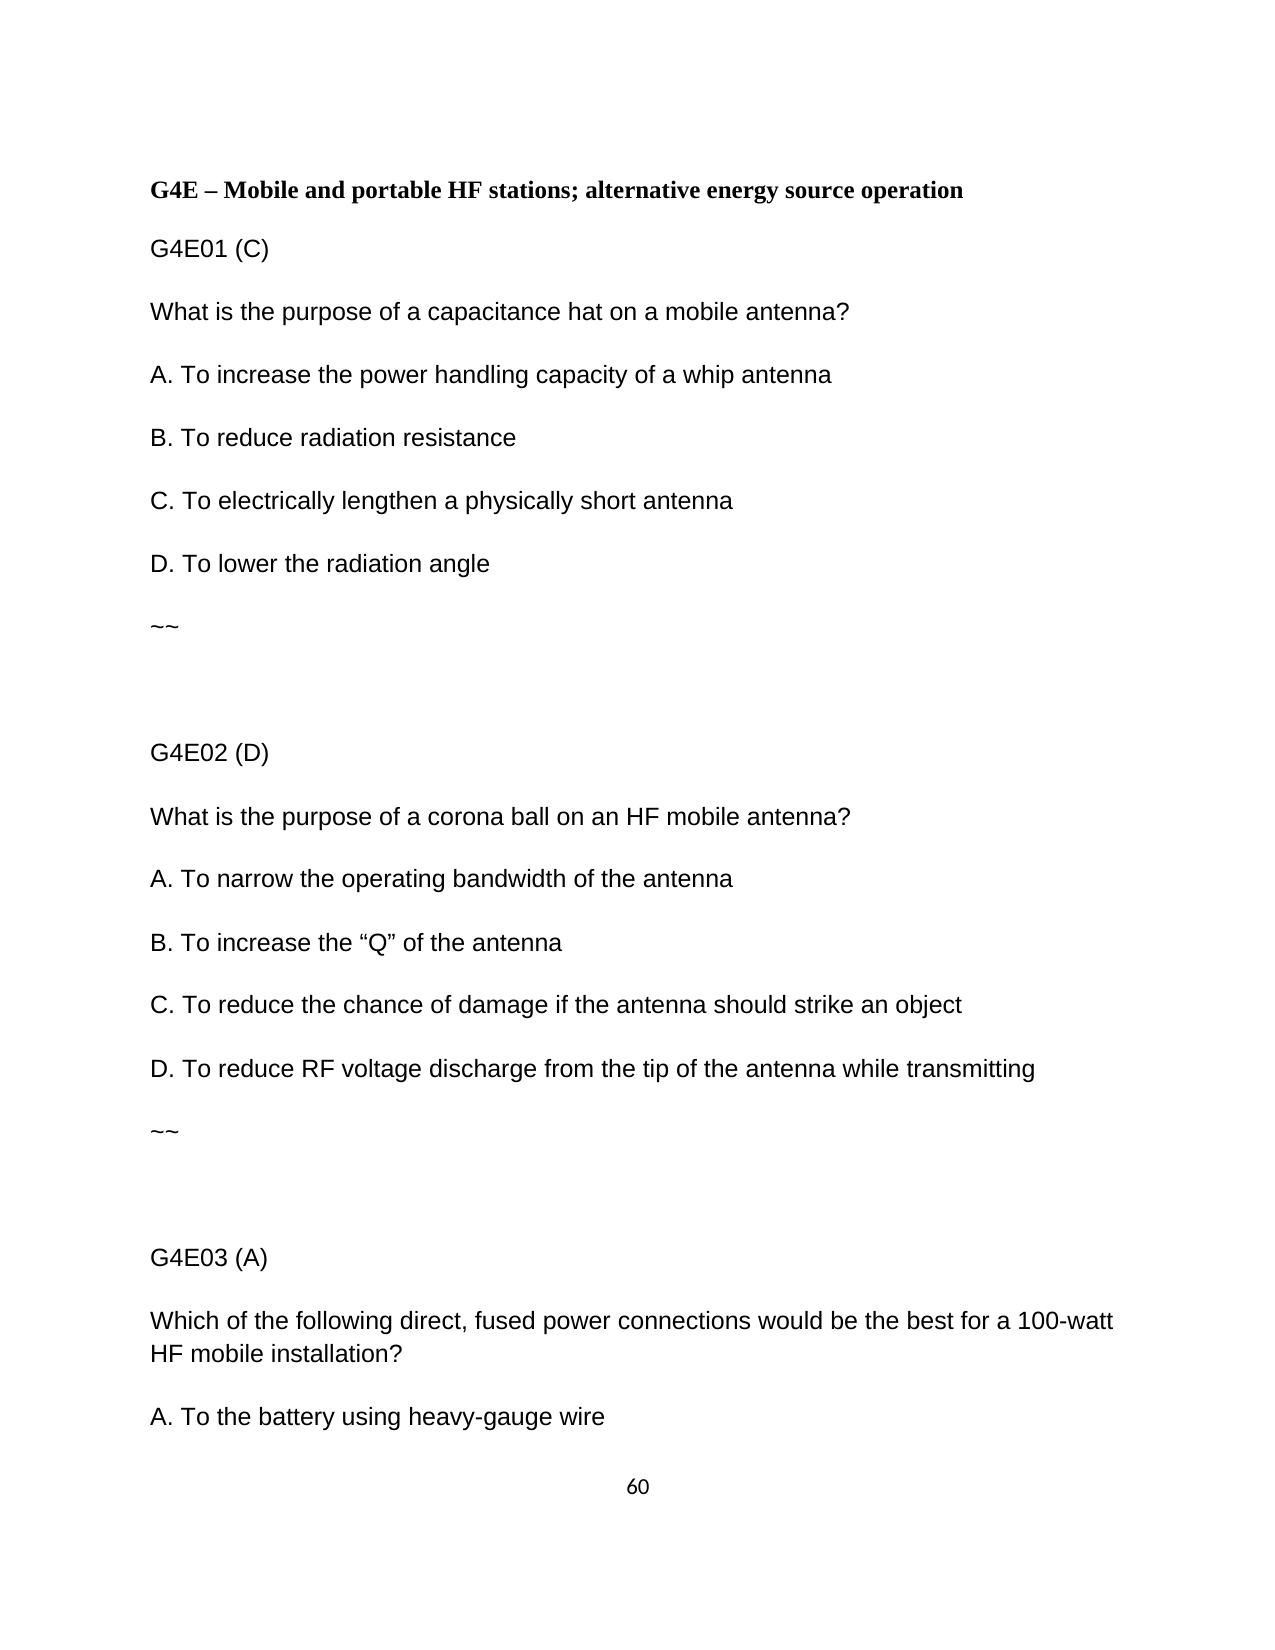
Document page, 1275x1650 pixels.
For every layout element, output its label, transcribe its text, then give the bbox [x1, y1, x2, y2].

text What is the purpose of a capacitance hat on a mobile antenna? [150, 297, 1125, 326]
subtitle G4E – Mobile and portable HF stations; alternative energy source operation [150, 176, 1125, 204]
text What is the purpose of a corona ball on an HF mobile antenna? [150, 801, 1125, 830]
text G4E01 (C) [150, 234, 1125, 263]
text ~~ [150, 1117, 1125, 1145]
text C. To electrically lengthen a physically short antenna [150, 486, 1125, 515]
text Which of the following direct, fused power connections would be the best for a 100-watt HF mobile installation? [150, 1306, 1125, 1367]
text C. To reduce the chance of damage if the antenna should strike an object [150, 991, 1125, 1019]
text G4E03 (A) [150, 1243, 1125, 1271]
text B. To increase the “Q” of the antenna [150, 927, 1125, 956]
text G4E02 (D) [150, 738, 1125, 767]
text D. To reduce RF voltage discharge from the tip of the antenna while transmitting [150, 1053, 1125, 1082]
text B. To reduce radiation resistance [150, 423, 1125, 452]
text A. To increase the power handling capacity of a whip antenna [150, 360, 1125, 389]
text D. To lower the radiation angle [150, 549, 1125, 578]
text A. To narrow the operating bandwidth of the antenna [150, 864, 1125, 893]
text A. To the battery using heavy-gauge wire [150, 1402, 1125, 1430]
text ~~ [150, 612, 1125, 641]
